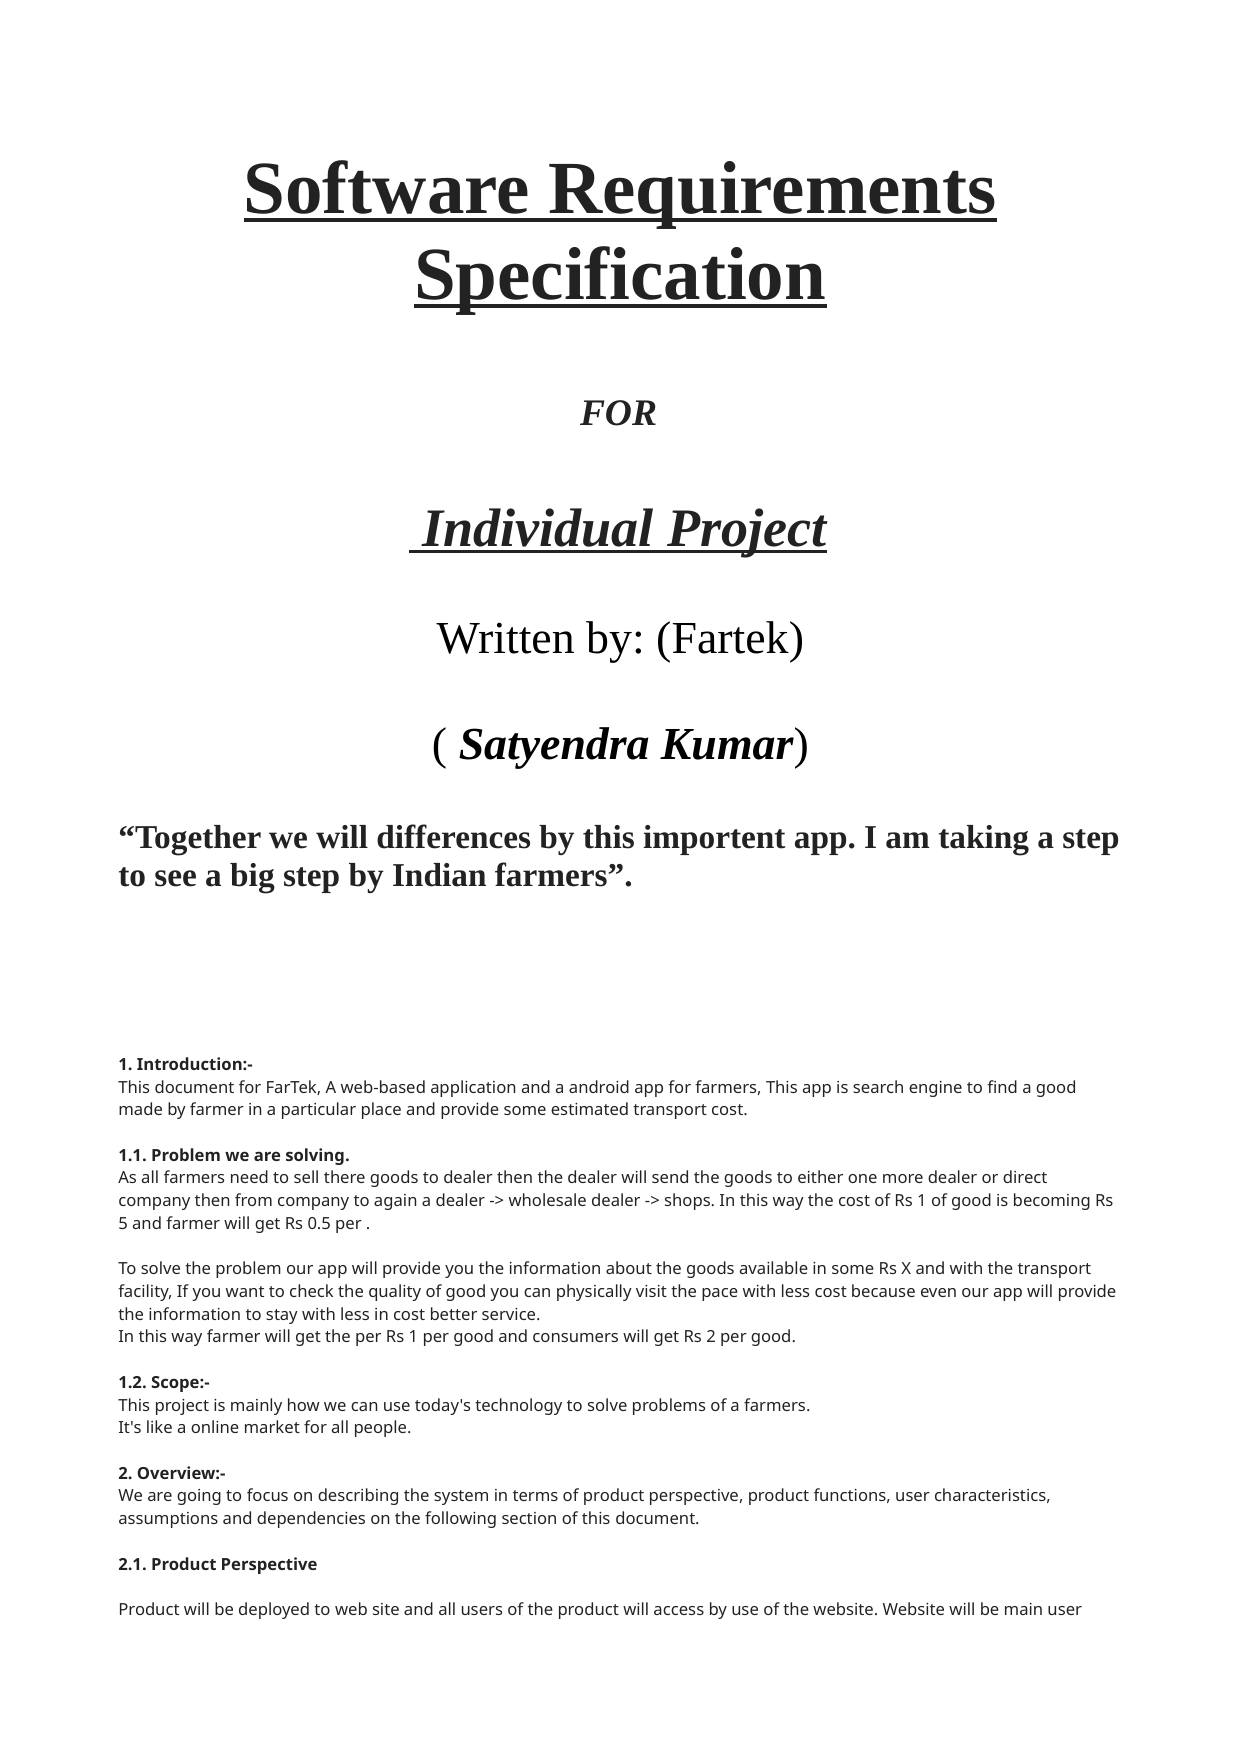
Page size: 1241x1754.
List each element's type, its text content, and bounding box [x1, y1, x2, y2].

text 2. Overview:- [118, 1461, 1122, 1484]
text It's like a online market for all people. [118, 1416, 1122, 1438]
subtitle Software Requirements Specification [118, 143, 1122, 316]
text 1.1. Problem we are solving. [118, 1143, 1122, 1166]
text This project is mainly how we can use today's technology to solve problems of a farmers. [118, 1393, 1122, 1416]
text 1. Introduction:- [118, 1052, 1122, 1075]
text 1.2. Scope:- [118, 1370, 1122, 1393]
text Individual Project [118, 496, 1122, 558]
text We are going to focus on describing the system in terms of product perspective, product functions, user characteristics, assumptions and dependencies on the following section of this document. [118, 1484, 1122, 1529]
text “Together we will differences by this importent app. I am taking a step to see a big step by Indian farmers”. [118, 817, 1122, 893]
text To solve the problem our app will provide you the information about the goods available in some Rs X and with the transport facility, If you want to check the quality of good you can physically visit the pace with less cost because even our app will provide the information to stay with less in cost better service. [118, 1257, 1122, 1325]
text Product will be deployed to web site and all users of the product will access by use of the website. Website will be main user [118, 1597, 1122, 1620]
text This document for FarTek, A web-based application and a android app for farmers, This app is search engine to find a good made by farmer in a particular place and provide some estimated transport cost. [118, 1075, 1122, 1121]
text As all farmers need to sell there goods to dealer then the dealer will send the goods to either one more dealer or direct company then from company to again a dealer -> wholesale dealer -> shops. In this way the cost of Rs 1 of good is becoming Rs 5 and farmer will get Rs 0.5 per . [118, 1166, 1122, 1234]
text Written by: (Fartek) [118, 611, 1122, 663]
text In this way farmer will get the per Rs 1 per good and consumers will get Rs 2 per good. [118, 1325, 1122, 1348]
text 2.1. Product Perspective [118, 1552, 1122, 1575]
text FOR [118, 390, 1122, 433]
text ( Satyendra Kumar) [118, 716, 1122, 769]
